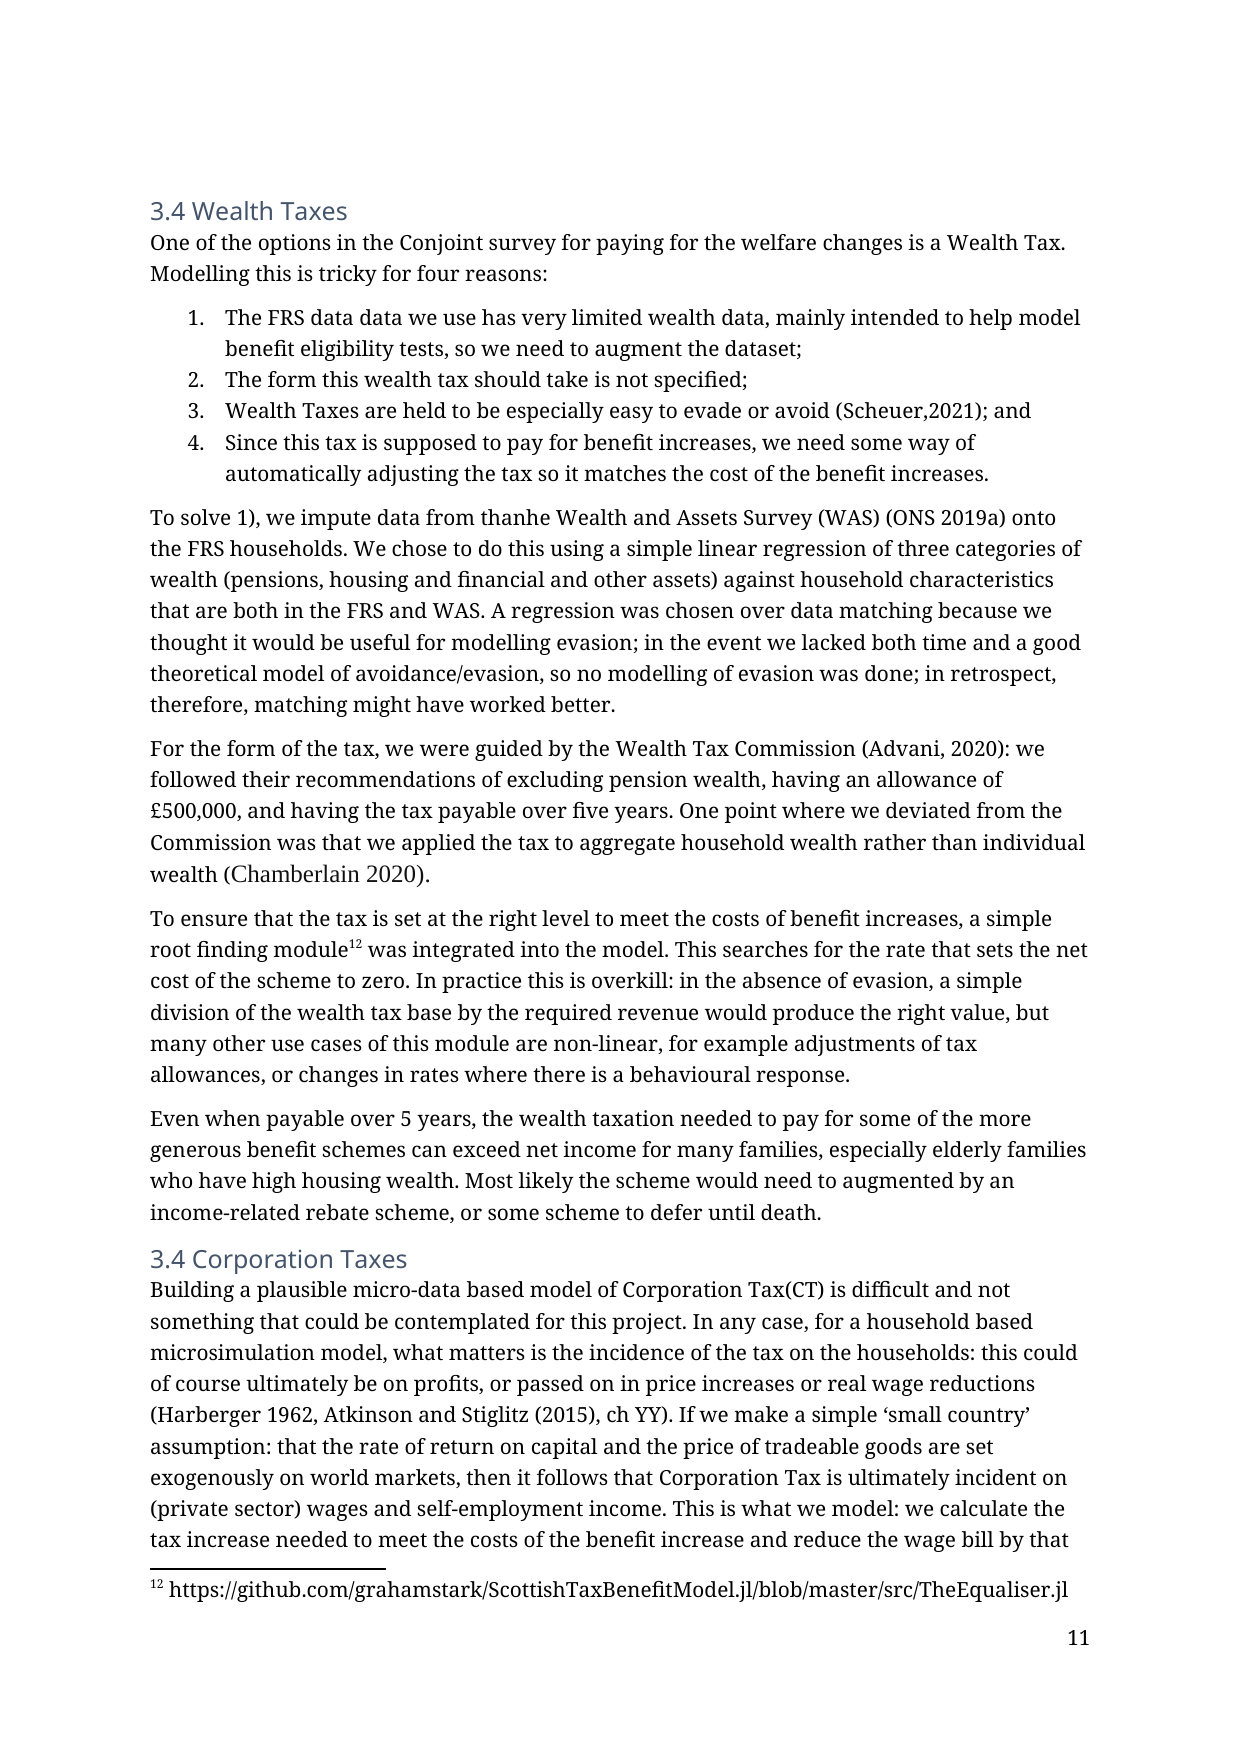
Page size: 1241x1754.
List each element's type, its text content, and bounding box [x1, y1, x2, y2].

text Even when payable over 5 years, the wealth taxation needed to pay for some of the more generous benefit schemes can exceed net income for many families, especially elderly families who have high housing wealth. Most likely the scheme would need to augmented by an income-related rebate scheme, or some scheme to defer until death. [150, 1104, 1090, 1226]
text To ensure that the tax is set at the right level to meet the costs of benefit increases, a simple root finding module was integrated into the model. This searches for the rate that sets the net cost of the scheme to zero. In practice this is overkill: in the absence of evasion, a simple division of the wealth tax base by the required revenue would produce the right value, but many other use cases of this module are non-linear, for example adjustments of tax allowances, or changes in rates where there is a behavioural response. [150, 904, 1090, 1089]
list The FRS data data we use has very limited wealth data, mainly intended to help model benefit eligibility tests, so we need to augment the dataset; [187, 303, 1090, 362]
list Since this tax is supposed to pay for benefit increases, we need some way of automatically adjusting the tax so it matches the cost of the benefit increases. [187, 428, 1090, 487]
text One of the options in the Conjoint survey for paying for the welfare changes is a Wealth Tax. Modelling this is tricky for four reasons: [150, 228, 1090, 287]
text To solve 1), we impute data from thanhe Wealth and Assets Survey (WAS) (ONS 2019a) onto the FRS households. We chose to do this using a simple linear regression of three categories of wealth (pensions, housing and financial and other assets) against household characteristics that are both in the FRS and WAS. A regression was chosen over data matching because we thought it would be useful for modelling evasion; in the event we lacked both time and a good theoretical model of avoidance/evasion, so no modelling of evasion was done; in retrospect, therefore, matching might have worked better. [150, 503, 1090, 719]
text For the form of the tax, we were guided by the Wealth Tax Commission (Advani, 2020): we followed their recommendations of excluding pension wealth, having an allowance of £500,000, and having the tax payable over five years. One point where we deviated from the Commission was that we applied the tax to aggregate household wealth rather than individual wealth (Chamberlain 2020). [150, 734, 1090, 888]
text https://github.com/grahamstark/ScottishTaxBenefitModel.jl/blob/master/src/TheEqualiser.jl [150, 1576, 1090, 1604]
text Building a plausible micro-data based model of Corporation Tax(CT) is difficult and not something that could be contemplated for this project. In any case, for a household based microsimulation model, what matters is the incidence of the tax on the households: this could of course ultimately be on profits, or passed on in price increases or real wage reductions (Harberger 1962, Atkinson and Stiglitz (2015), ch YY). If we make a simple ‘small country’ assumption: that the rate of return on capital and the price of tradeable goods are set exogenously on world markets, then it follows that Corporation Tax is ultimately incident on (private sector) wages and self-employment income. This is what we model: we calculate the tax increase needed to meet the costs of the benefit increase and reduce the wage bill by that [150, 1276, 1090, 1554]
list Wealth Taxes are held to be especially easy to evade or avoid (Scheuer,2021); and [187, 397, 1090, 425]
list The form this wealth tax should take is not specified; [187, 365, 1090, 394]
subtitle 3.4 Corporation Taxes [150, 1241, 1090, 1276]
subtitle 3.4 Wealth Taxes [150, 194, 1090, 228]
